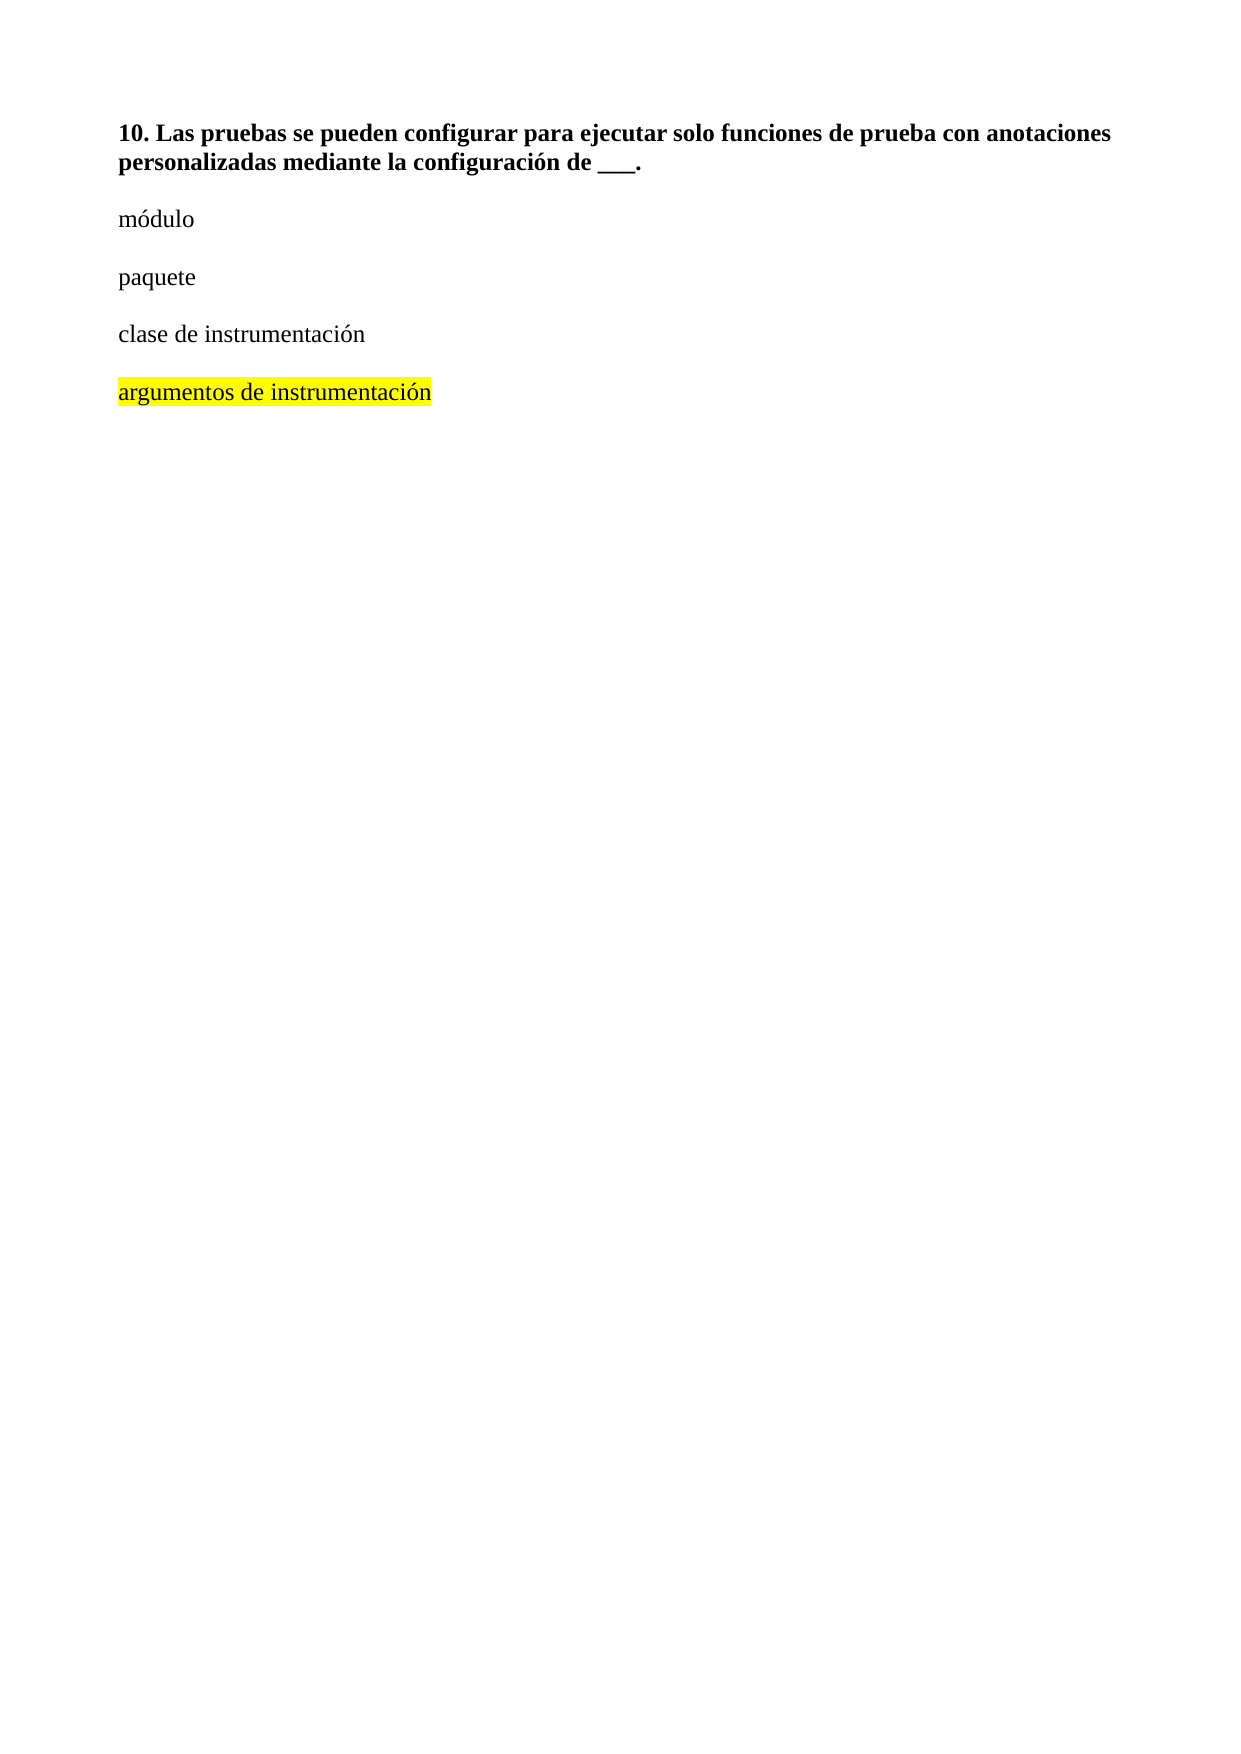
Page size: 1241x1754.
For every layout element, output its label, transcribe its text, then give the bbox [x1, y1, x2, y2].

text módulo [118, 204, 1122, 233]
text paquete [118, 262, 1122, 291]
text argumentos de instrumentación [118, 377, 1122, 406]
text clase de instrumentación [118, 319, 1122, 348]
text 10. Las pruebas se pueden configurar para ejecutar solo funciones de prueba con anotaciones personalizadas mediante la configuración de ___. [118, 118, 1122, 176]
